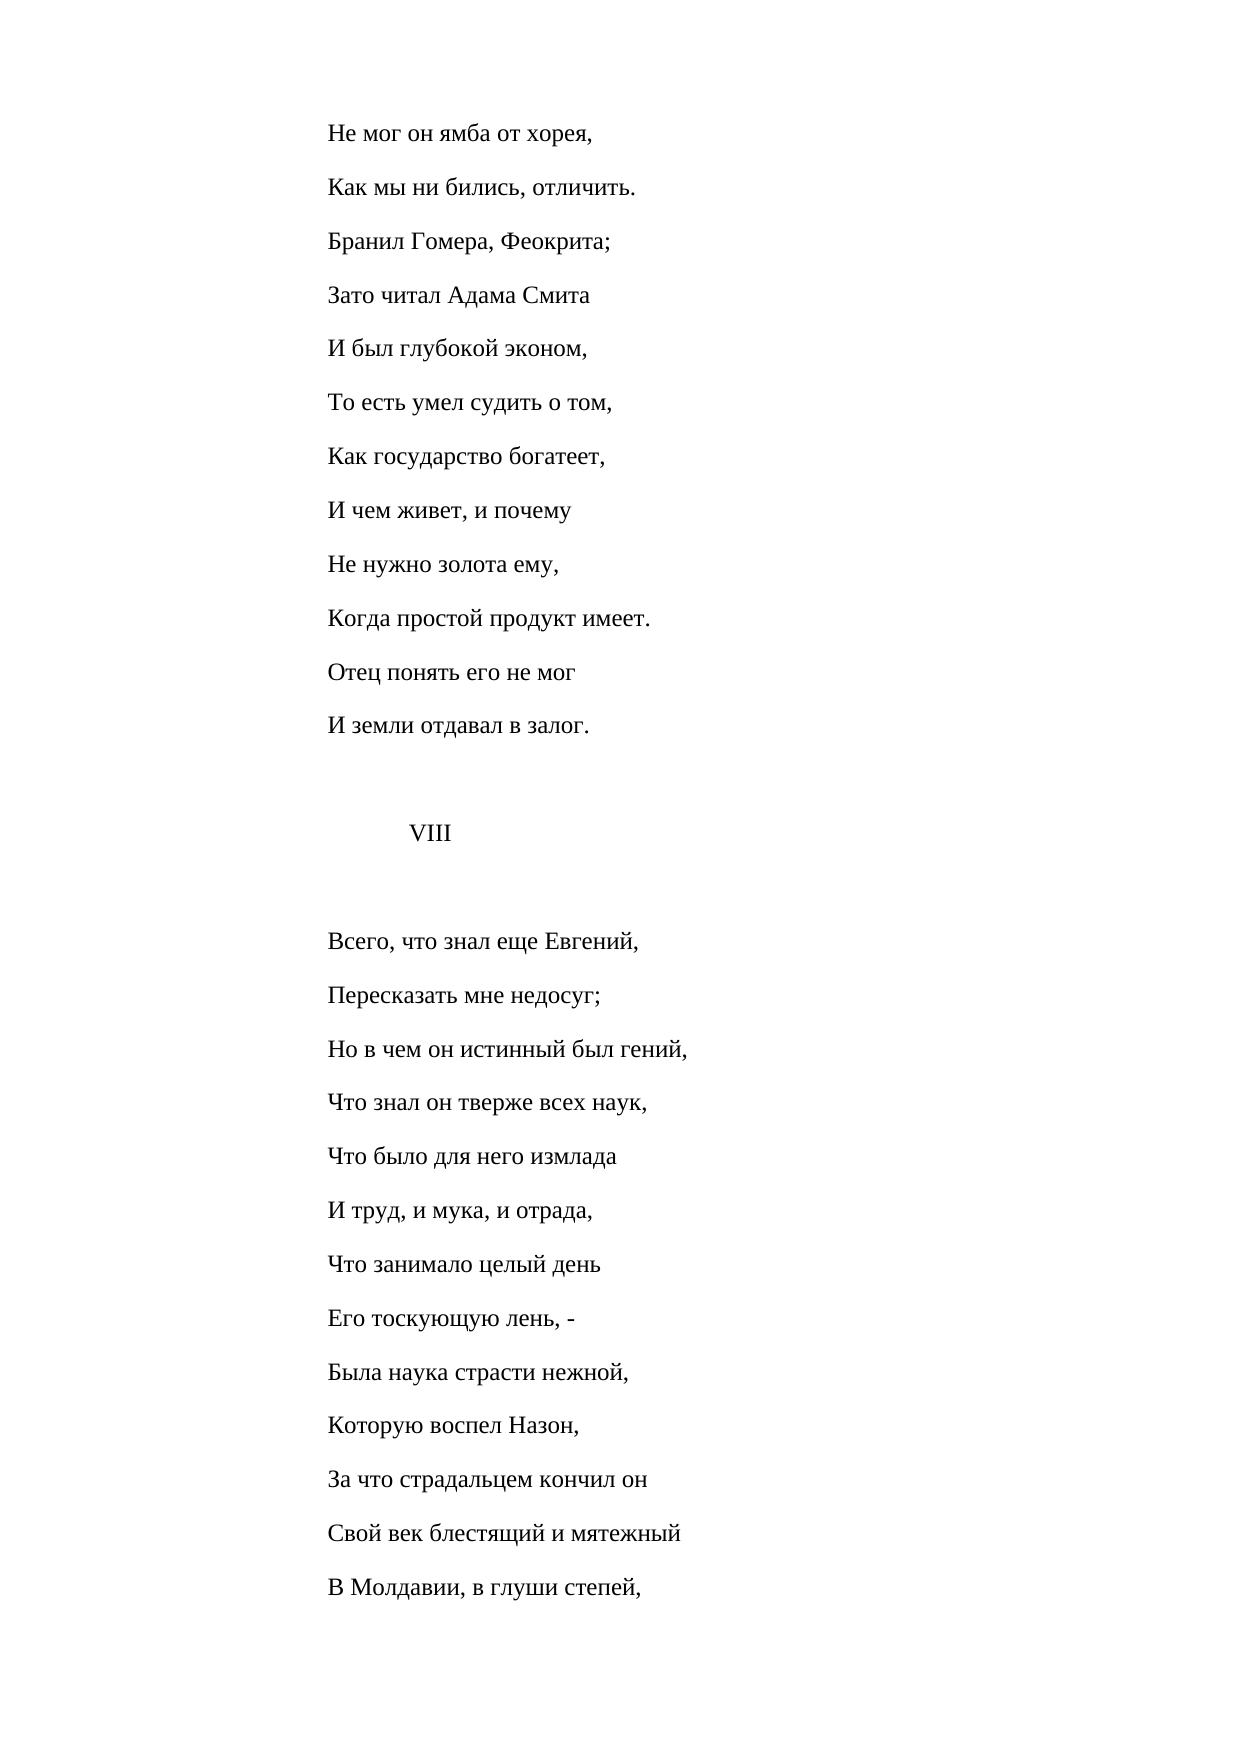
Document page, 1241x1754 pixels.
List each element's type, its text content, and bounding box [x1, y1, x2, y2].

text Зато читал Адама Смита [177, 280, 1152, 308]
text И труд, и мука, и отрада, [177, 1195, 1152, 1224]
text Была наука страсти нежной, [177, 1357, 1152, 1386]
text То есть умел судить о том, [177, 387, 1152, 416]
text Не нужно золота ему, [177, 549, 1152, 578]
text VIII [177, 818, 1152, 847]
text Что было для него измлада [177, 1141, 1152, 1170]
text Его тоскующую лень, - [177, 1303, 1152, 1332]
text И был глубокой эконом, [177, 333, 1152, 362]
text Когда простой продукт имеет. [177, 603, 1152, 632]
text И чем живет, и почему [177, 495, 1152, 524]
text Что занимало целый день [177, 1249, 1152, 1278]
text В Молдавии, в глуши степей, [177, 1572, 1152, 1601]
text Как государство богатеет, [177, 441, 1152, 470]
text Не мог он ямба от хорея, [177, 118, 1152, 147]
text Пересказать мне недосуг; [177, 980, 1152, 1008]
text Свой век блестящий и мятежный [177, 1518, 1152, 1547]
text Бранил Гомера, Феокрита; [177, 226, 1152, 254]
text Всего, что знал еще Евгений, [177, 926, 1152, 955]
text Которую воспел Назон, [177, 1411, 1152, 1439]
text Отец понять его не мог [177, 657, 1152, 685]
text Как мы ни бились, отличить. [177, 172, 1152, 201]
text И земли отдавал в залог. [177, 711, 1152, 739]
text Что знал он тверже всех наук, [177, 1087, 1152, 1116]
text За что страдальцем кончил он [177, 1464, 1152, 1493]
text Но в чем он истинный был гений, [177, 1034, 1152, 1062]
